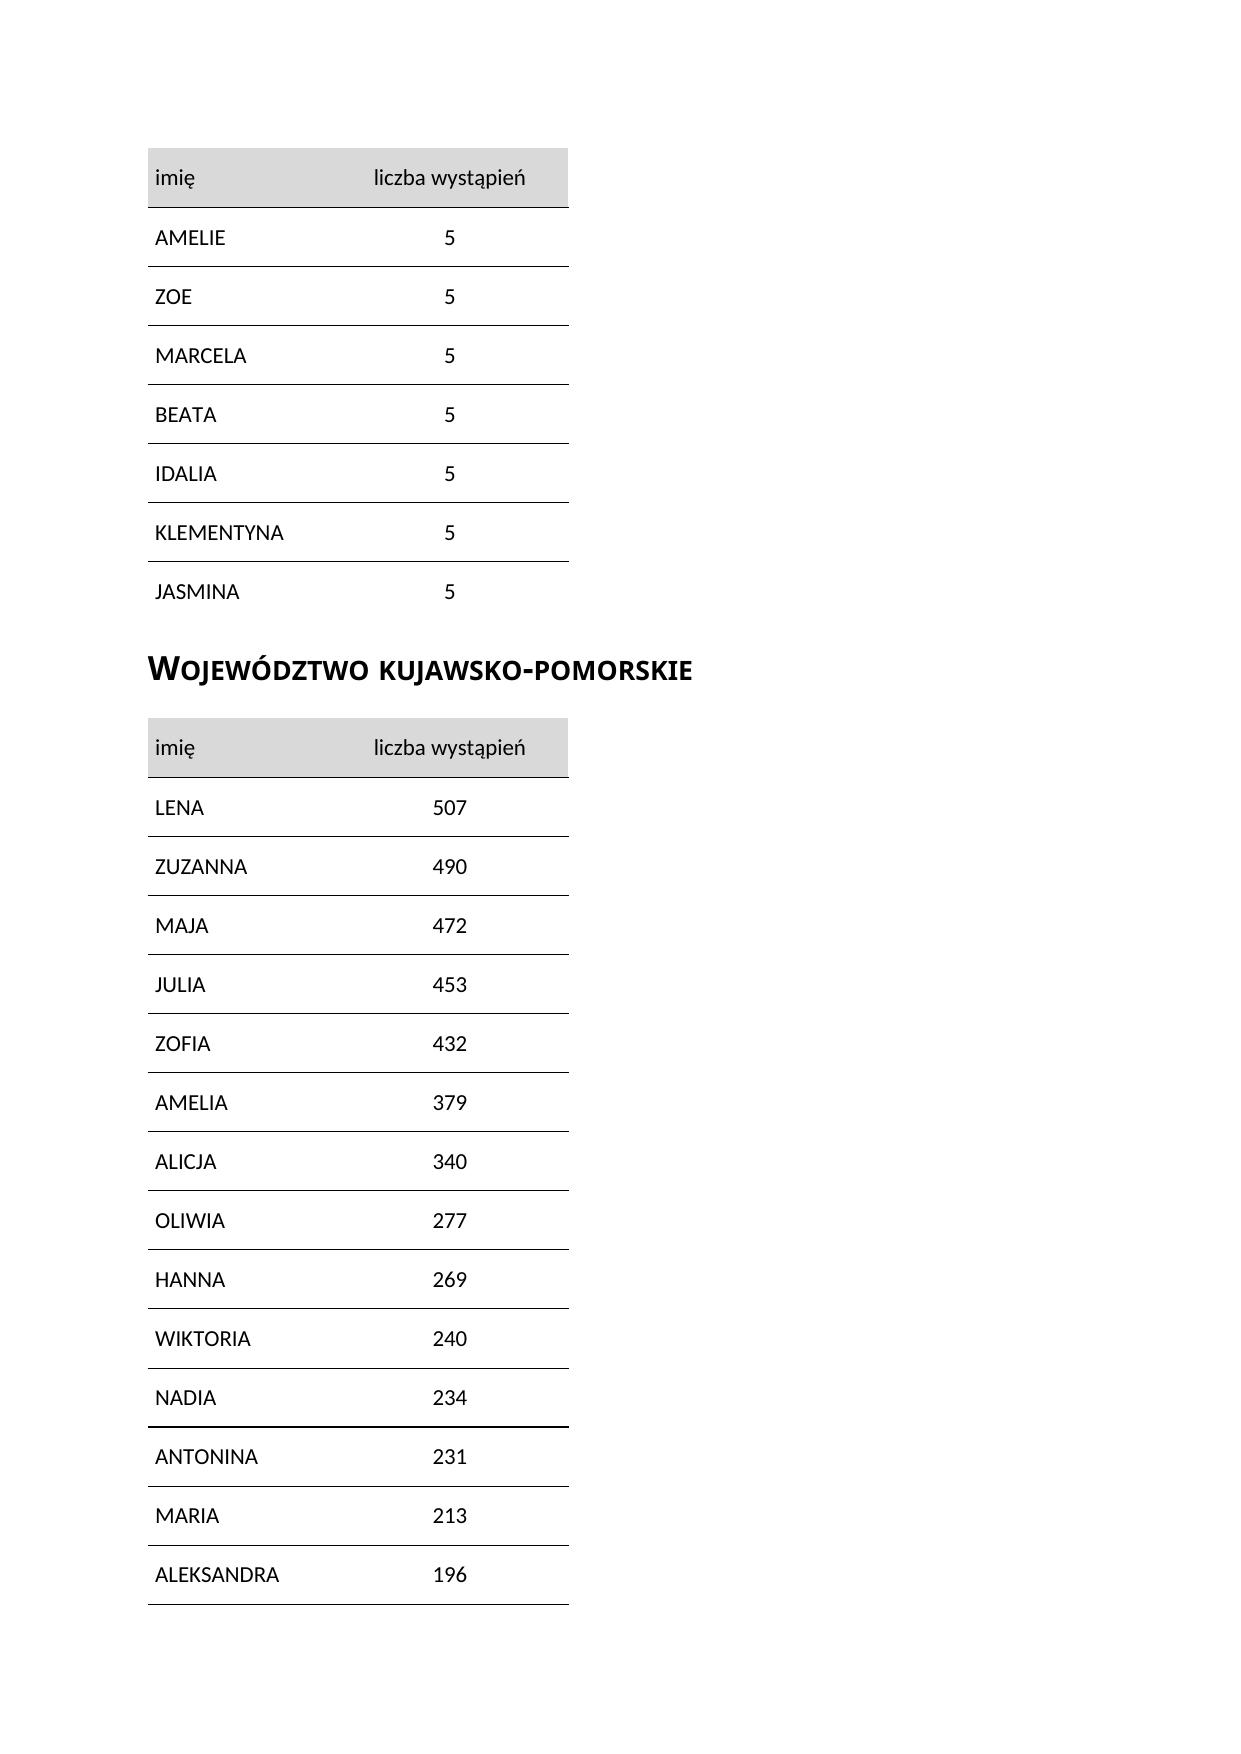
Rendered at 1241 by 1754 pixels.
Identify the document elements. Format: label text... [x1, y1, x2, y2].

table_cell AMELIA [148, 1073, 331, 1131]
table_cell 231 [331, 1428, 568, 1486]
table_cell 453 [331, 955, 568, 1013]
table_cell JULIA [148, 955, 331, 1013]
table_cell HANNA [148, 1250, 331, 1308]
table_cell 5 [331, 562, 568, 620]
table_cell JASMINA [148, 562, 331, 620]
table_cell MARIA [148, 1487, 331, 1544]
table_cell ALEKSANDRA [148, 1546, 331, 1604]
table_cell 5 [331, 444, 568, 502]
table_header imię [148, 148, 331, 207]
table_cell LENA [148, 778, 331, 836]
table_cell 5 [331, 326, 568, 384]
table_cell 277 [331, 1191, 568, 1249]
table_cell 379 [331, 1073, 568, 1131]
table_cell 196 [331, 1546, 568, 1604]
table_cell ANTONINA [148, 1428, 331, 1486]
table_cell OLIWIA [148, 1191, 331, 1249]
table_cell 340 [331, 1132, 568, 1190]
table_cell 432 [331, 1014, 568, 1072]
table_header liczba wystąpień [331, 718, 568, 777]
table_cell 240 [331, 1309, 568, 1367]
table_cell 269 [331, 1250, 568, 1308]
table_cell 5 [331, 503, 568, 561]
table_cell NADIA [148, 1369, 331, 1426]
table_cell MARCELA [148, 326, 331, 384]
table_cell 234 [331, 1369, 568, 1426]
table_header imię [148, 718, 331, 777]
table_cell 472 [331, 896, 568, 954]
table_cell ZUZANNA [148, 837, 331, 895]
table_cell 5 [331, 385, 568, 443]
table_cell 507 [331, 778, 568, 836]
table_cell AMELIE [148, 208, 331, 266]
table_cell ZOE [148, 267, 331, 325]
table_cell ZOFIA [148, 1014, 331, 1072]
table_cell 490 [331, 837, 568, 895]
table_cell 213 [331, 1487, 568, 1544]
table_header liczba wystąpień [331, 148, 568, 207]
table_cell WIKTORIA [148, 1309, 331, 1367]
table_cell BEATA [148, 385, 331, 443]
subtitle Województwo kujawsko-pomorskie [148, 645, 1093, 691]
table_cell MAJA [148, 896, 331, 954]
table_cell ALICJA [148, 1132, 331, 1190]
table_cell KLEMENTYNA [148, 503, 331, 561]
table_cell 5 [331, 208, 568, 266]
table_cell 5 [331, 267, 568, 325]
table_cell IDALIA [148, 444, 331, 502]
